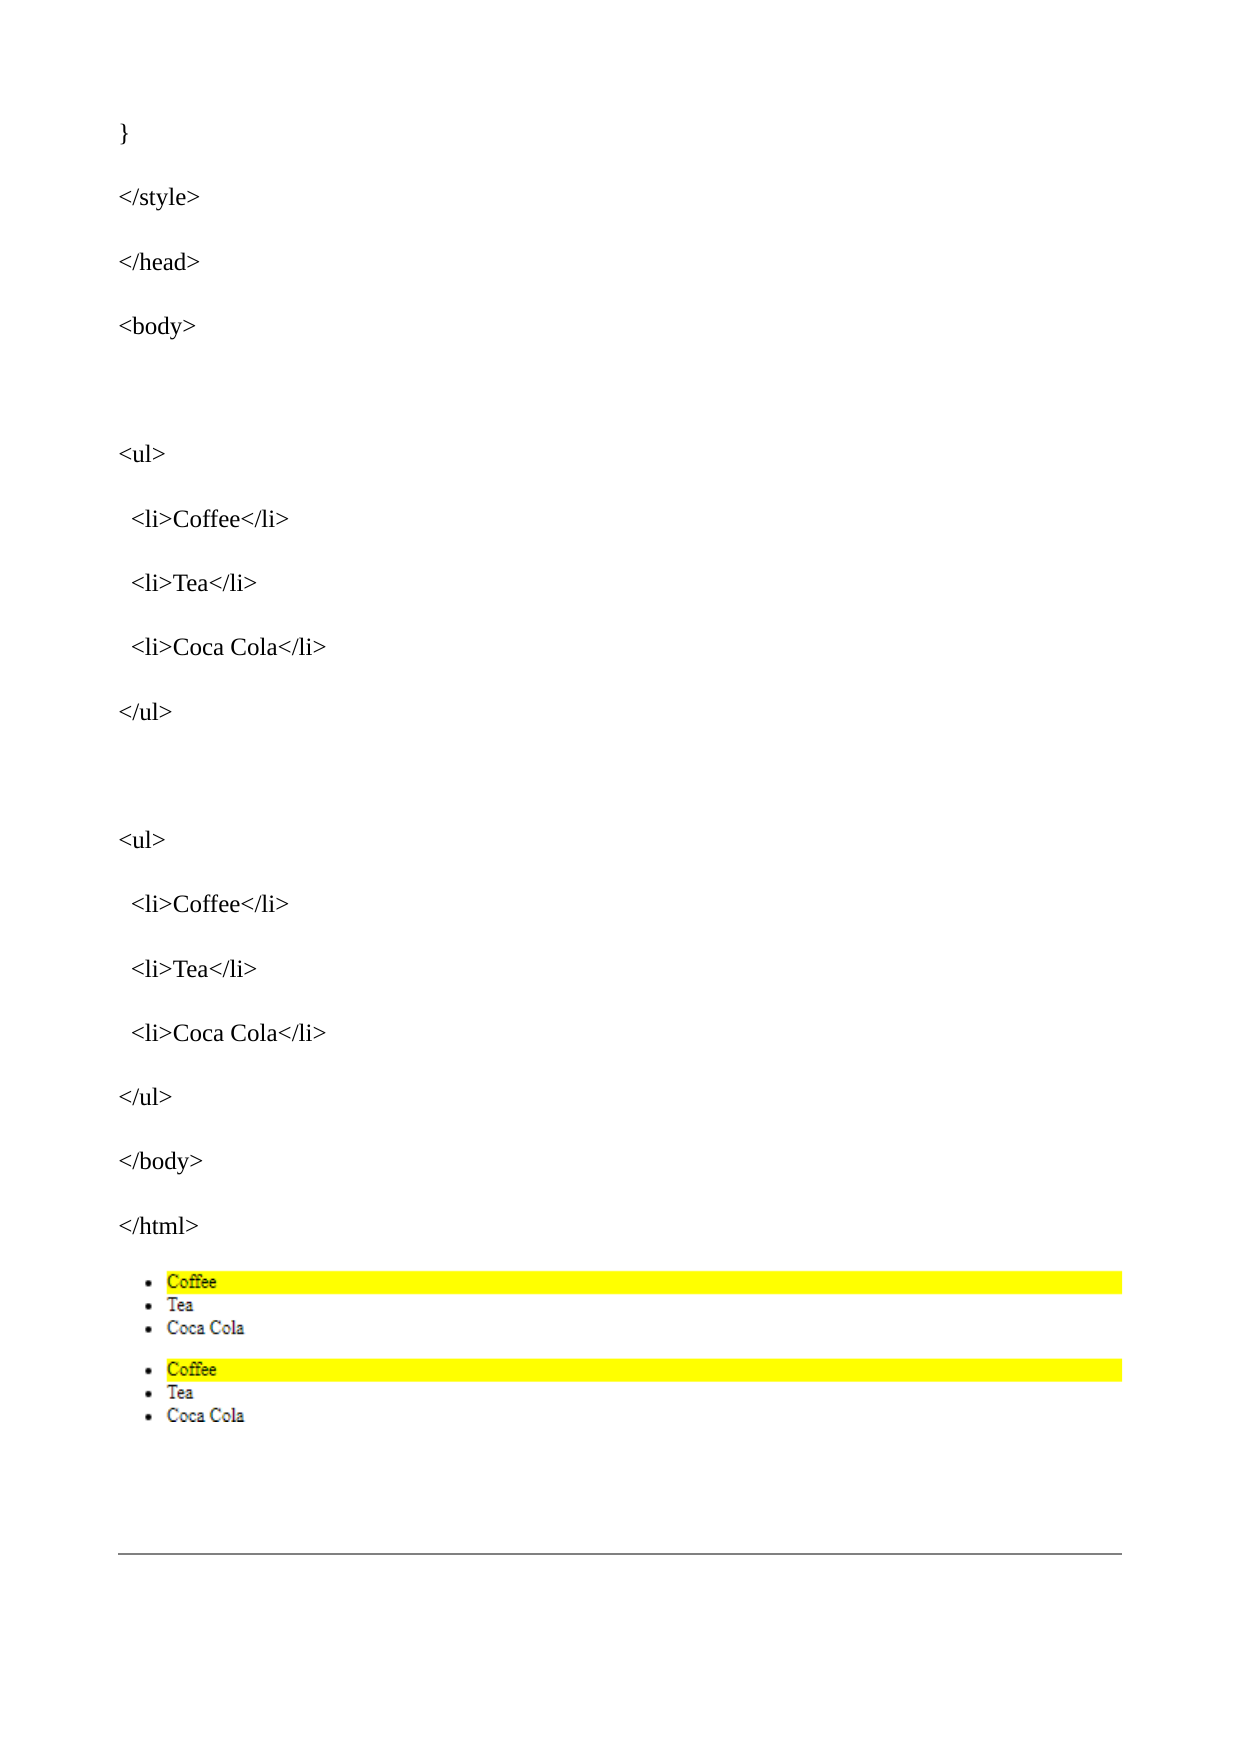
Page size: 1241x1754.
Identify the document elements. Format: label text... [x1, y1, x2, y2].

text <li>Coffee</li> [118, 889, 1122, 918]
text </ul> [118, 1082, 1122, 1111]
text </html> [118, 1211, 1122, 1239]
text <ul> [118, 439, 1122, 468]
picture [118, 1259, 1123, 1422]
text <li>Tea</li> [118, 954, 1122, 982]
text <ul> [118, 825, 1122, 854]
text <li>Tea</li> [118, 568, 1122, 597]
text </head> [118, 247, 1122, 275]
text </body> [118, 1146, 1122, 1175]
text </ul> [118, 697, 1122, 725]
text </style> [118, 182, 1122, 211]
text <body> [118, 311, 1122, 340]
text <li>Coca Cola</li> [118, 632, 1122, 661]
text <li>Coca Cola</li> [118, 1018, 1122, 1047]
text <li>Coffee</li> [118, 504, 1122, 532]
text } [118, 118, 1122, 147]
